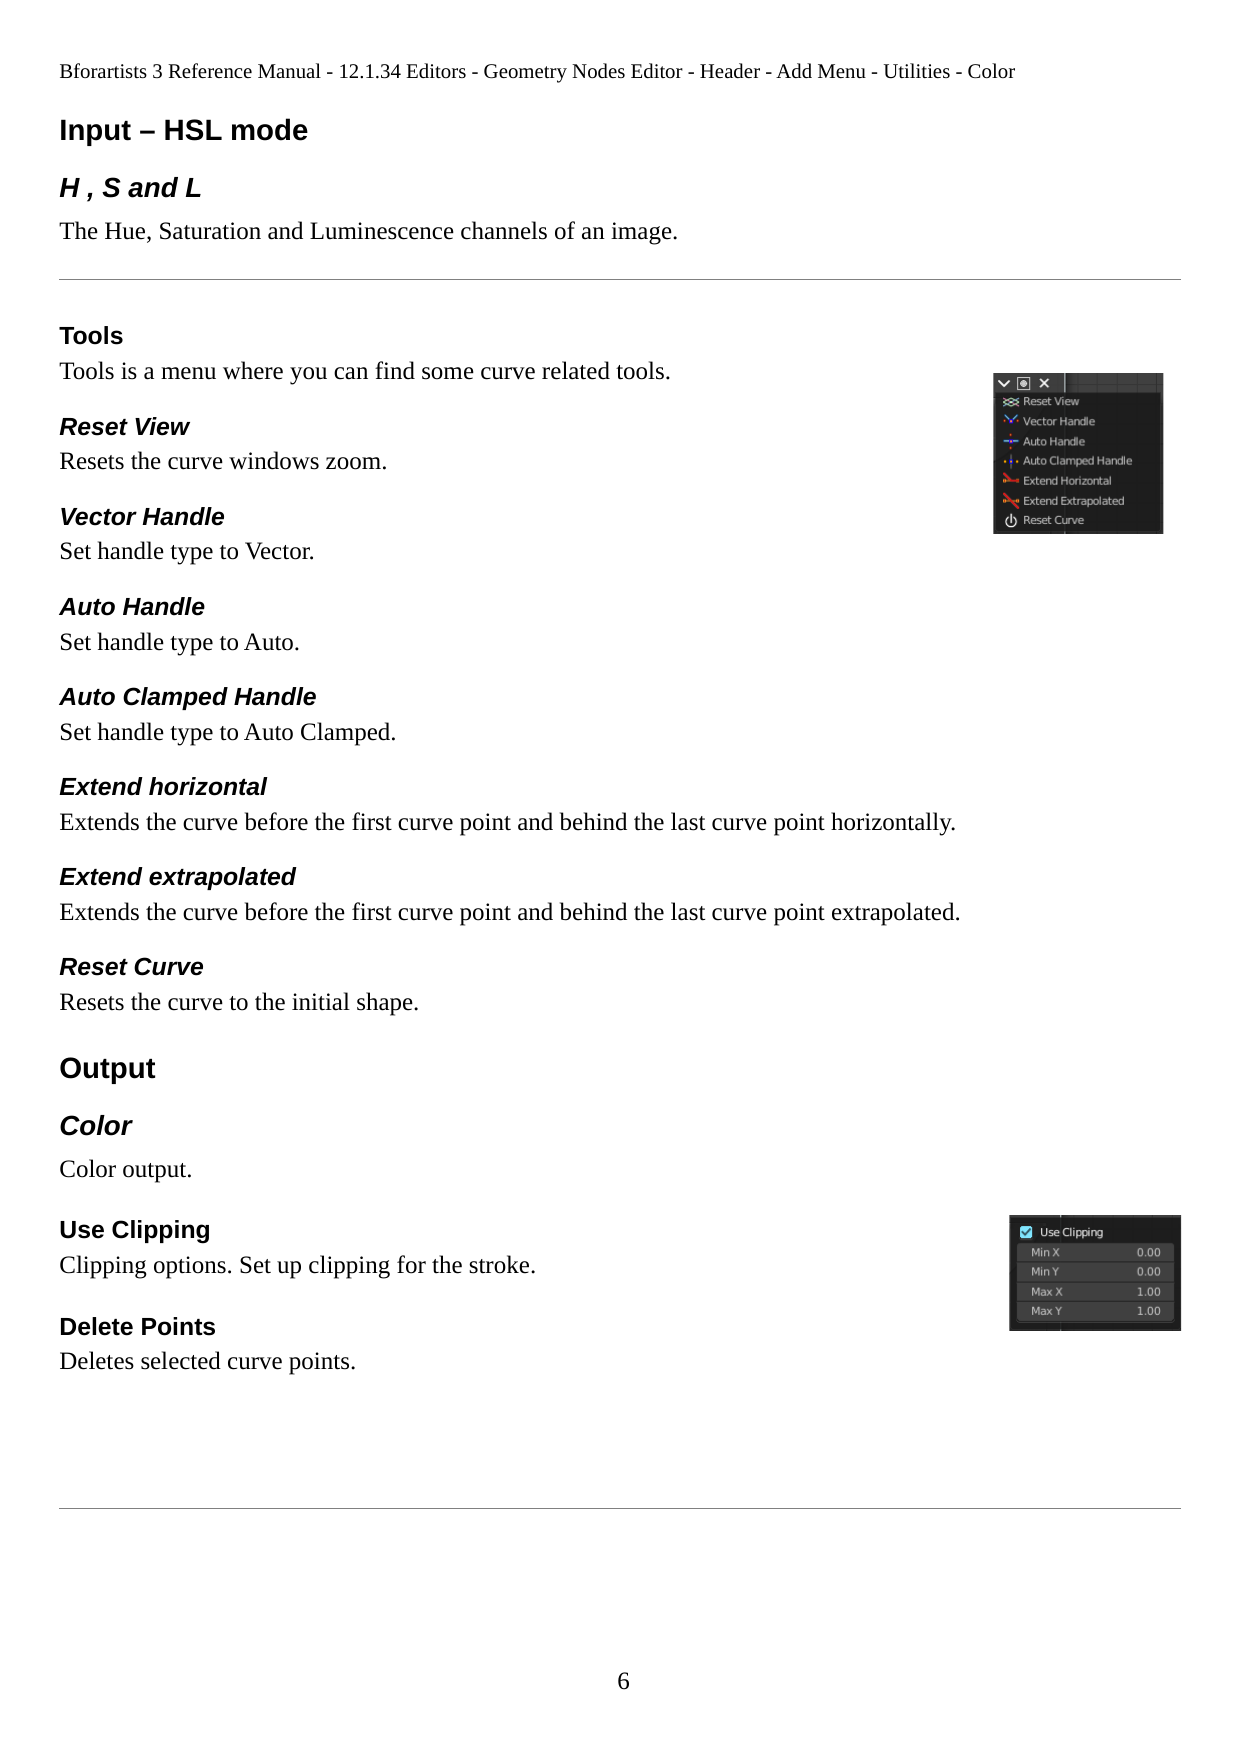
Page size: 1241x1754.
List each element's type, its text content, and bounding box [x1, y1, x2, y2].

subtitle Extend horizontal [59, 772, 1181, 801]
subtitle [1164, 502, 1181, 530]
subtitle Reset View [59, 412, 993, 440]
text Extends the curve before the first curve point and behind the last curve point horizontally. [59, 807, 1181, 836]
subtitle Input – HSL mode [59, 113, 1181, 146]
text Color output. [59, 1154, 1181, 1182]
subtitle Use Clipping [59, 1215, 1009, 1244]
text Resets the curve windows zoom. [59, 446, 993, 475]
text The Hue, Saturation and Luminescence channels of an image. [59, 216, 1181, 244]
text Set handle type to Auto Clamped. [59, 717, 1181, 745]
subtitle H , S and L [59, 171, 1181, 203]
subtitle Delete Points [59, 1312, 1181, 1340]
subtitle Vector Handle [59, 502, 993, 530]
text Set handle type to Vector. [59, 536, 1181, 565]
text Tools is a menu where you can find some curve related tools. [59, 356, 1181, 385]
picture [993, 373, 1164, 534]
subtitle Tools [59, 321, 1181, 350]
subtitle [1164, 412, 1181, 440]
text Set handle type to Auto. [59, 627, 1181, 655]
text Resets the curve to the initial shape. [59, 987, 1181, 1016]
text Extends the curve before the first curve point and behind the last curve point extrapolated. [59, 897, 1181, 926]
text Clipping options. Set up clipping for the stroke. [59, 1250, 1009, 1279]
subtitle Auto Clamped Handle [59, 682, 1181, 710]
subtitle Reset Curve [59, 952, 1181, 981]
picture [1009, 1215, 1182, 1331]
subtitle Color [59, 1109, 1181, 1141]
text Deletes selected curve points. [59, 1346, 1181, 1375]
subtitle Output [59, 1051, 1181, 1084]
subtitle Auto Handle [59, 592, 1181, 620]
subtitle Extend extrapolated [59, 862, 1181, 891]
